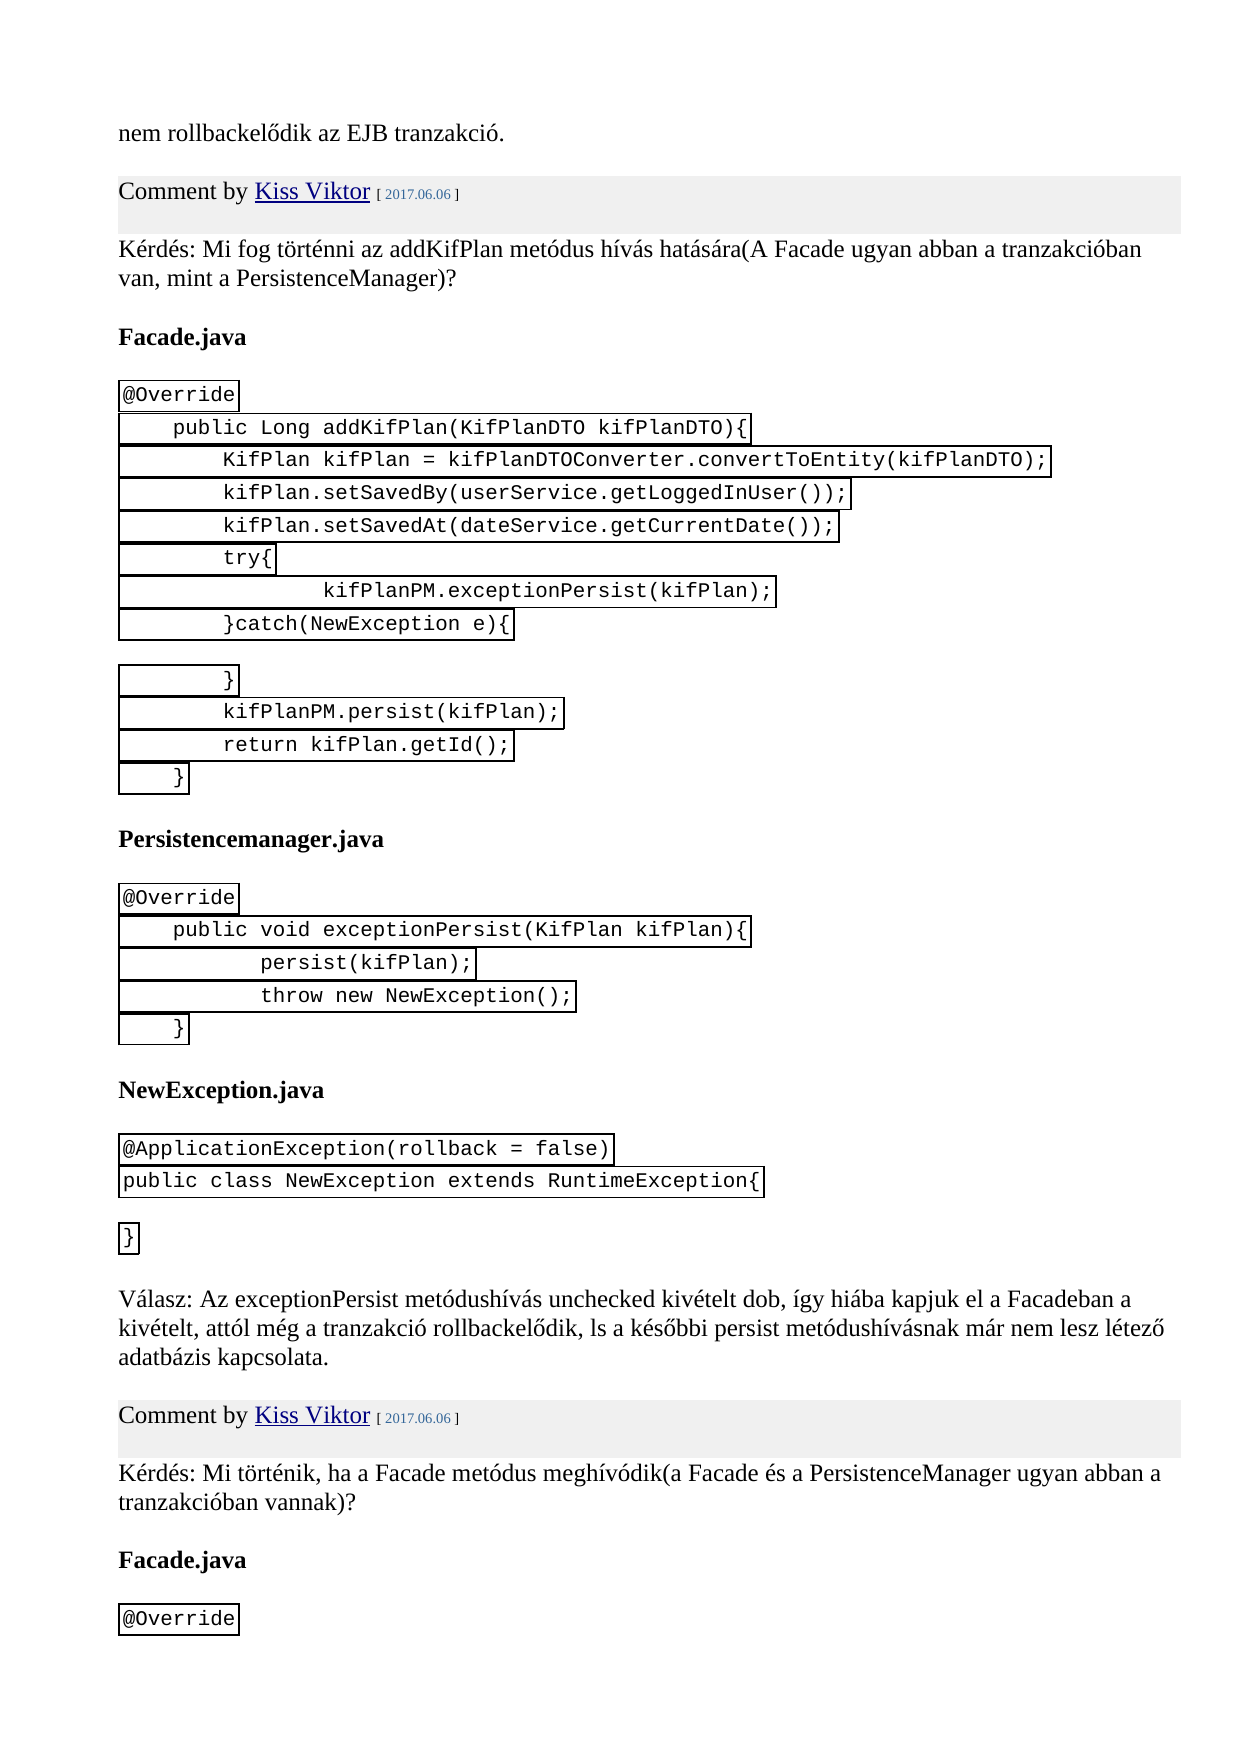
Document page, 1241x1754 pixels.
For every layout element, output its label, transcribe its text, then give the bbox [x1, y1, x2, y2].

table_cell Comment by Kiss Viktor [ 2017.06.06 ] [118, 1400, 1181, 1458]
table_cell Comment by Kiss Viktor [ 2017.06.06 ] [118, 176, 1181, 234]
table_cell nem rollbackelődik az EJB tranzakció. [118, 118, 1181, 176]
table_cell Kérdés: Mi fog történni az addKifPlan metódus hívás hatására(A Facade ugyan abban a tranzakcióban van, mint a PersistenceManager)? Facade.java @Override public Long addKifPlan(KifPlanDTO kifPlanDTO){ KifPlan kifPlan = kifPlanDTOConverter.convertToEntity(kifPlanDTO); kifPlan.setSavedBy(userService.getLoggedInUser()); kifPlan.setSavedAt(dateService.getCurrentDate()); try{ kifPlanPM.exceptionPersist(kifPlan); }catch(NewException e){ } kifPlanPM.persist(kifPlan); return kifPlan.getId(); } Persistencemanager.java @Override public void exceptionPersist(KifPlan kifPlan){ persist(kifPlan); throw new NewException(); } NewException.java @ApplicationException(rollback = false) public class NewException extends RuntimeException{ } Válasz: Az exceptionPersist metódushívás unchecked kivételt dob, így hiába kapjuk el a Facadeban a kivételt, attól még a tranzakció rollbackelődik, ls a későbbi persist metódushívásnak már nem lesz létező adatbázis kapcsolata. [118, 235, 1181, 1400]
table_cell Kérdés: Mi történik, ha a Facade metódus meghívódik(a Facade és a PersistenceManager ugyan abban a tranzakcióban vannak)? Facade.java @Override [118, 1458, 1181, 1636]
